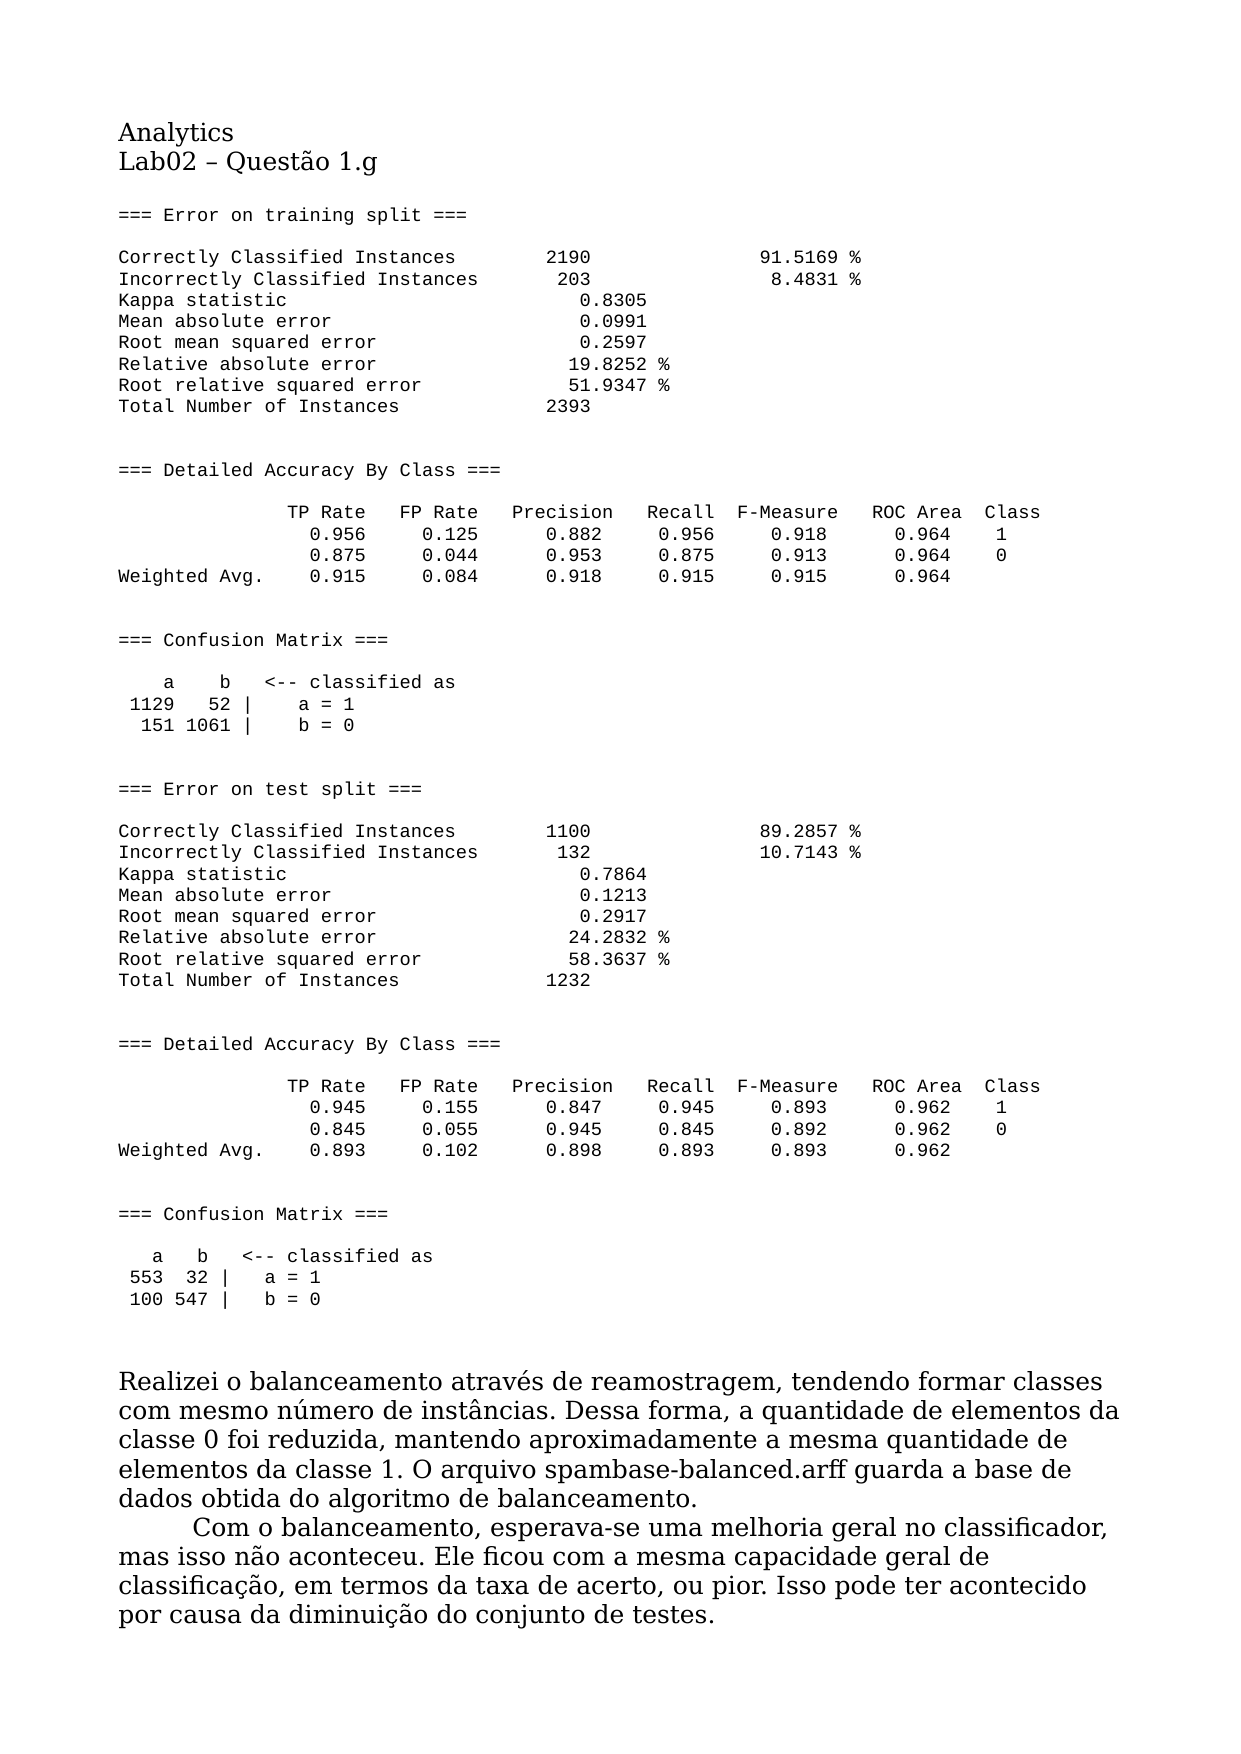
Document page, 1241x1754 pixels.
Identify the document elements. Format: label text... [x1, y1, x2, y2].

text Root relative squared error 58.3637 % [118, 949, 1122, 971]
text === Confusion Matrix === [118, 1204, 1122, 1226]
text Mean absolute error 0.0991 [118, 312, 1122, 333]
text Relative absolute error 24.2832 % [118, 928, 1122, 949]
text Weighted Avg. 0.915 0.084 0.918 0.915 0.915 0.964 [118, 567, 1122, 588]
text 151 1061 | b = 0 [118, 716, 1122, 737]
text 100 547 | b = 0 [118, 1289, 1122, 1311]
text === Error on test split === [118, 779, 1122, 801]
text TP Rate FP Rate Precision Recall F-Measure ROC Area Class [118, 503, 1122, 524]
text Incorrectly Classified Instances 132 10.7143 % [118, 843, 1122, 864]
text Kappa statistic 0.8305 [118, 291, 1122, 312]
text Root mean squared error 0.2917 [118, 907, 1122, 928]
text Analytics [118, 118, 1122, 147]
text Com o balanceamento, esperava-se uma melhoria geral no classificador, mas isso não aconteceu. Ele ficou com a mesma capacidade geral de classificação, em termos da taxa de acerto, ou pior. Isso pode ter acontecido por causa da diminuição do conjunto de testes. [118, 1513, 1122, 1630]
text Root mean squared error 0.2597 [118, 333, 1122, 354]
text Correctly Classified Instances 2190 91.5169 % [118, 248, 1122, 269]
text Root relative squared error 51.9347 % [118, 376, 1122, 397]
text === Detailed Accuracy By Class === [118, 1034, 1122, 1056]
text 0.875 0.044 0.953 0.875 0.913 0.964 0 [118, 546, 1122, 567]
text Total Number of Instances 1232 [118, 971, 1122, 992]
text Mean absolute error 0.1213 [118, 886, 1122, 907]
text Relative absolute error 19.8252 % [118, 354, 1122, 376]
text === Error on training split === [118, 206, 1122, 227]
text 553 32 | a = 1 [118, 1268, 1122, 1289]
text Weighted Avg. 0.893 0.102 0.898 0.893 0.893 0.962 [118, 1141, 1122, 1162]
text a b <-- classified as [118, 673, 1122, 694]
text a b <-- classified as [118, 1247, 1122, 1268]
text Lab02 – Questão 1.g [118, 147, 1122, 176]
text === Confusion Matrix === [118, 631, 1122, 652]
text 0.945 0.155 0.847 0.945 0.893 0.962 1 [118, 1098, 1122, 1119]
text Realizei o balanceamento através de reamostragem, tendendo formar classes com mesmo número de instâncias. Dessa forma, a quantidade de elementos da classe 0 foi reduzida, mantendo aproximadamente a mesma quantidade de elementos da classe 1. O arquivo spambase-balanced.arff guarda a base de dados obtida do algoritmo de balanceamento. [118, 1367, 1122, 1513]
text Kappa statistic 0.7864 [118, 864, 1122, 886]
text Correctly Classified Instances 1100 89.2857 % [118, 822, 1122, 843]
text Incorrectly Classified Instances 203 8.4831 % [118, 269, 1122, 291]
text TP Rate FP Rate Precision Recall F-Measure ROC Area Class [118, 1077, 1122, 1098]
text 0.956 0.125 0.882 0.956 0.918 0.964 1 [118, 524, 1122, 546]
text === Detailed Accuracy By Class === [118, 461, 1122, 482]
text 0.845 0.055 0.945 0.845 0.892 0.962 0 [118, 1119, 1122, 1141]
text Total Number of Instances 2393 [118, 397, 1122, 418]
text 1129 52 | a = 1 [118, 694, 1122, 716]
